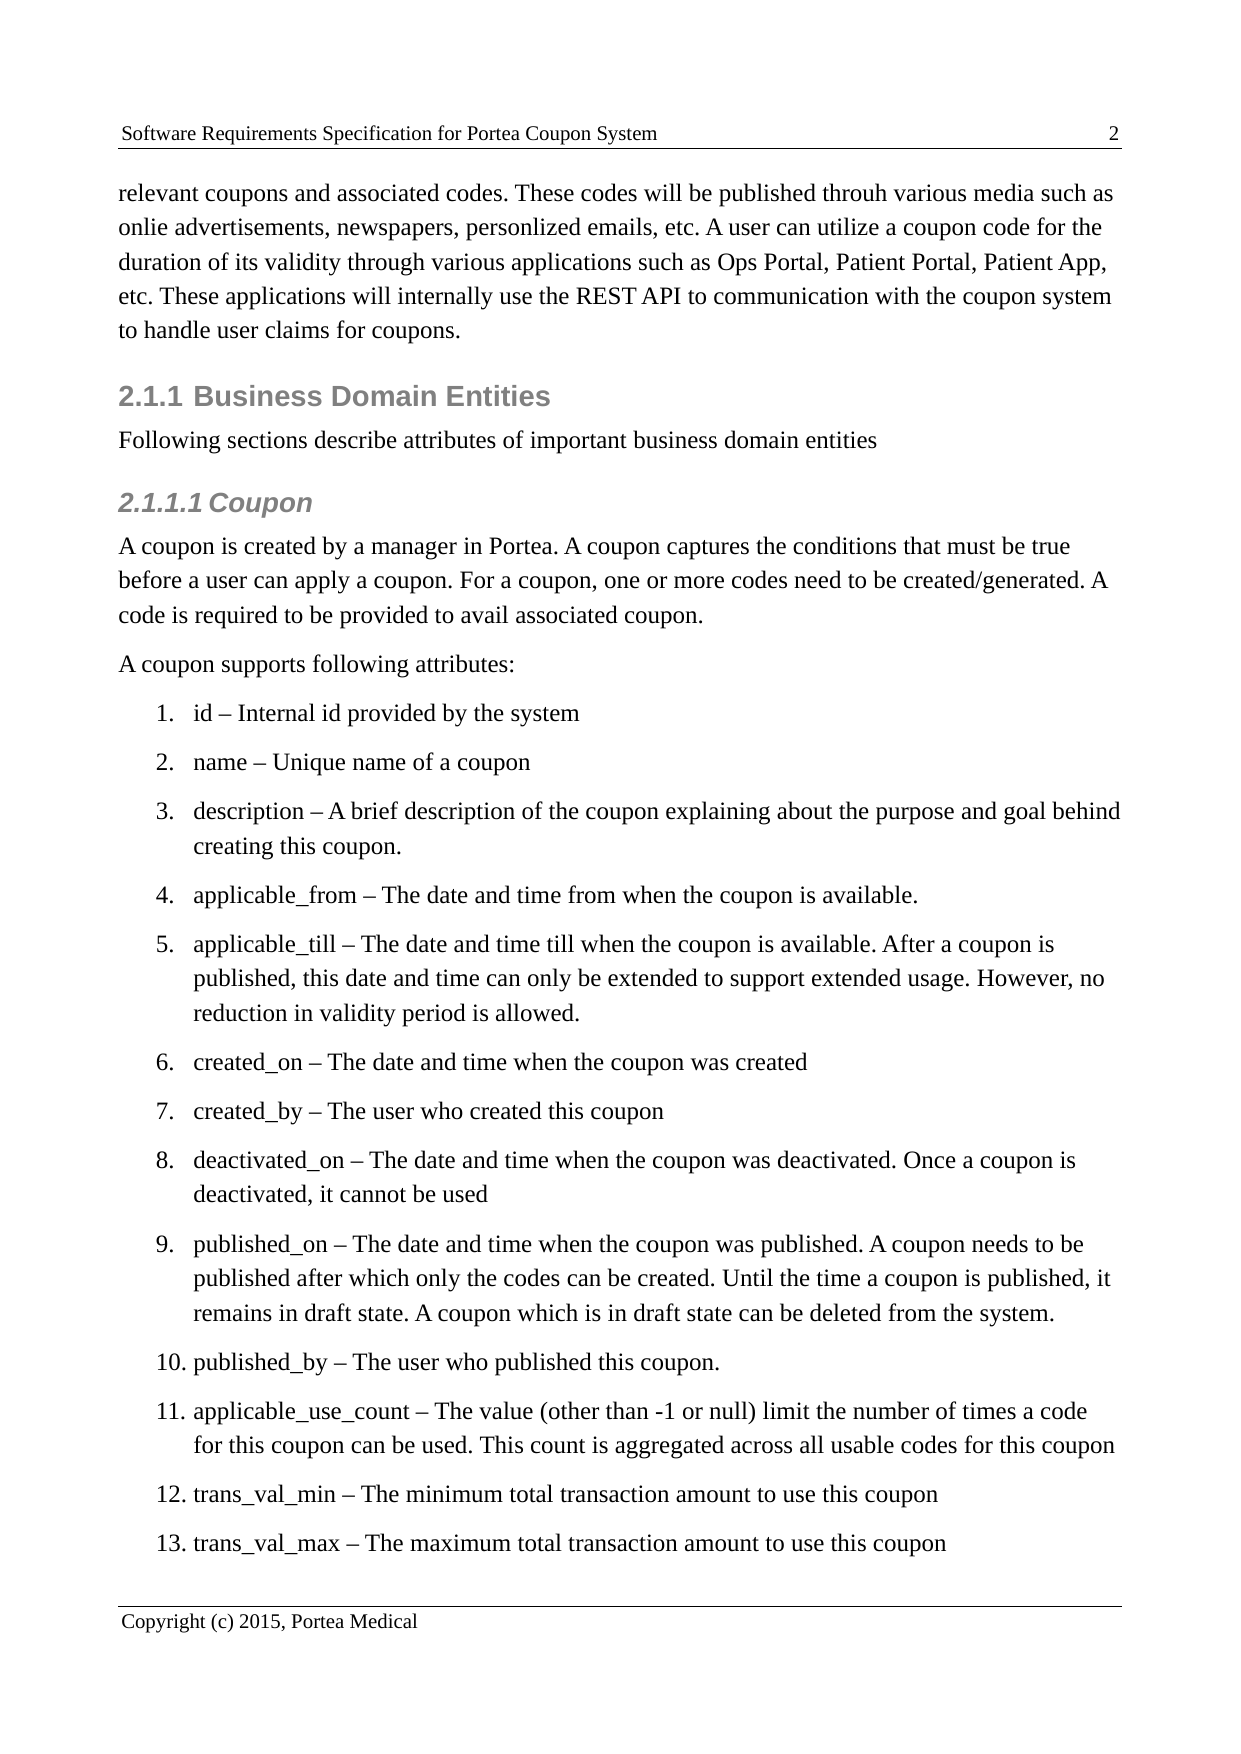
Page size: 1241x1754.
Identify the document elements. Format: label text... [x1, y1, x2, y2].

list description – A brief description of the coupon explaining about the purpose and goal behind creating this coupon. [156, 796, 1122, 859]
list trans_val_min – The minimum total transaction amount to use this coupon [156, 1479, 1122, 1508]
text relevant coupons and associated codes. These codes will be published throuh various media such as onlie advertisements, newspapers, personlized emails, etc. A user can utilize a coupon code for the duration of its validity through various applications such as Ops Portal, Patient Portal, Patient App, etc. These applications will internally use the REST API to communication with the coupon system to handle user claims for coupons. [118, 178, 1122, 344]
list published_on – The date and time when the coupon was published. A coupon needs to be published after which only the codes can be created. Until the time a coupon is published, it remains in draft state. A coupon which is in draft state can be deleted from the system. [156, 1229, 1122, 1326]
subtitle Business Domain Entities [118, 379, 1122, 413]
subtitle Coupon [118, 487, 1122, 519]
list published_by – The user who published this coupon. [156, 1347, 1122, 1375]
list deactivated_on – The date and time when the coupon was deactivated. Once a coupon is deactivated, it cannot be used [156, 1145, 1122, 1208]
list applicable_use_count – The value (other than -1 or null) limit the number of times a code for this coupon can be used. This count is aggregated across all usable codes for this coupon [156, 1396, 1122, 1459]
list applicable_till – The date and time till when the coupon is available. After a coupon is published, this date and time can only be extended to support extended usage. However, no reduction in validity period is allowed. [156, 929, 1122, 1027]
list created_by – The user who created this coupon [156, 1096, 1122, 1125]
list trans_val_max – The maximum total transaction amount to use this coupon [156, 1528, 1122, 1557]
text A coupon is created by a manager in Portea. A coupon captures the conditions that must be true before a user can apply a coupon. For a coupon, one or more codes need to be created/generated. A code is required to be provided to avail associated coupon. [118, 531, 1122, 629]
text A coupon supports following attributes: [118, 649, 1122, 678]
list id – Internal id provided by the system [156, 698, 1122, 727]
list created_on – The date and time when the coupon was created [156, 1047, 1122, 1076]
list applicable_from – The date and time from when the coupon is available. [156, 880, 1122, 909]
text Following sections describe attributes of important business domain entities [118, 425, 1122, 454]
list name – Unique name of a coupon [156, 747, 1122, 776]
